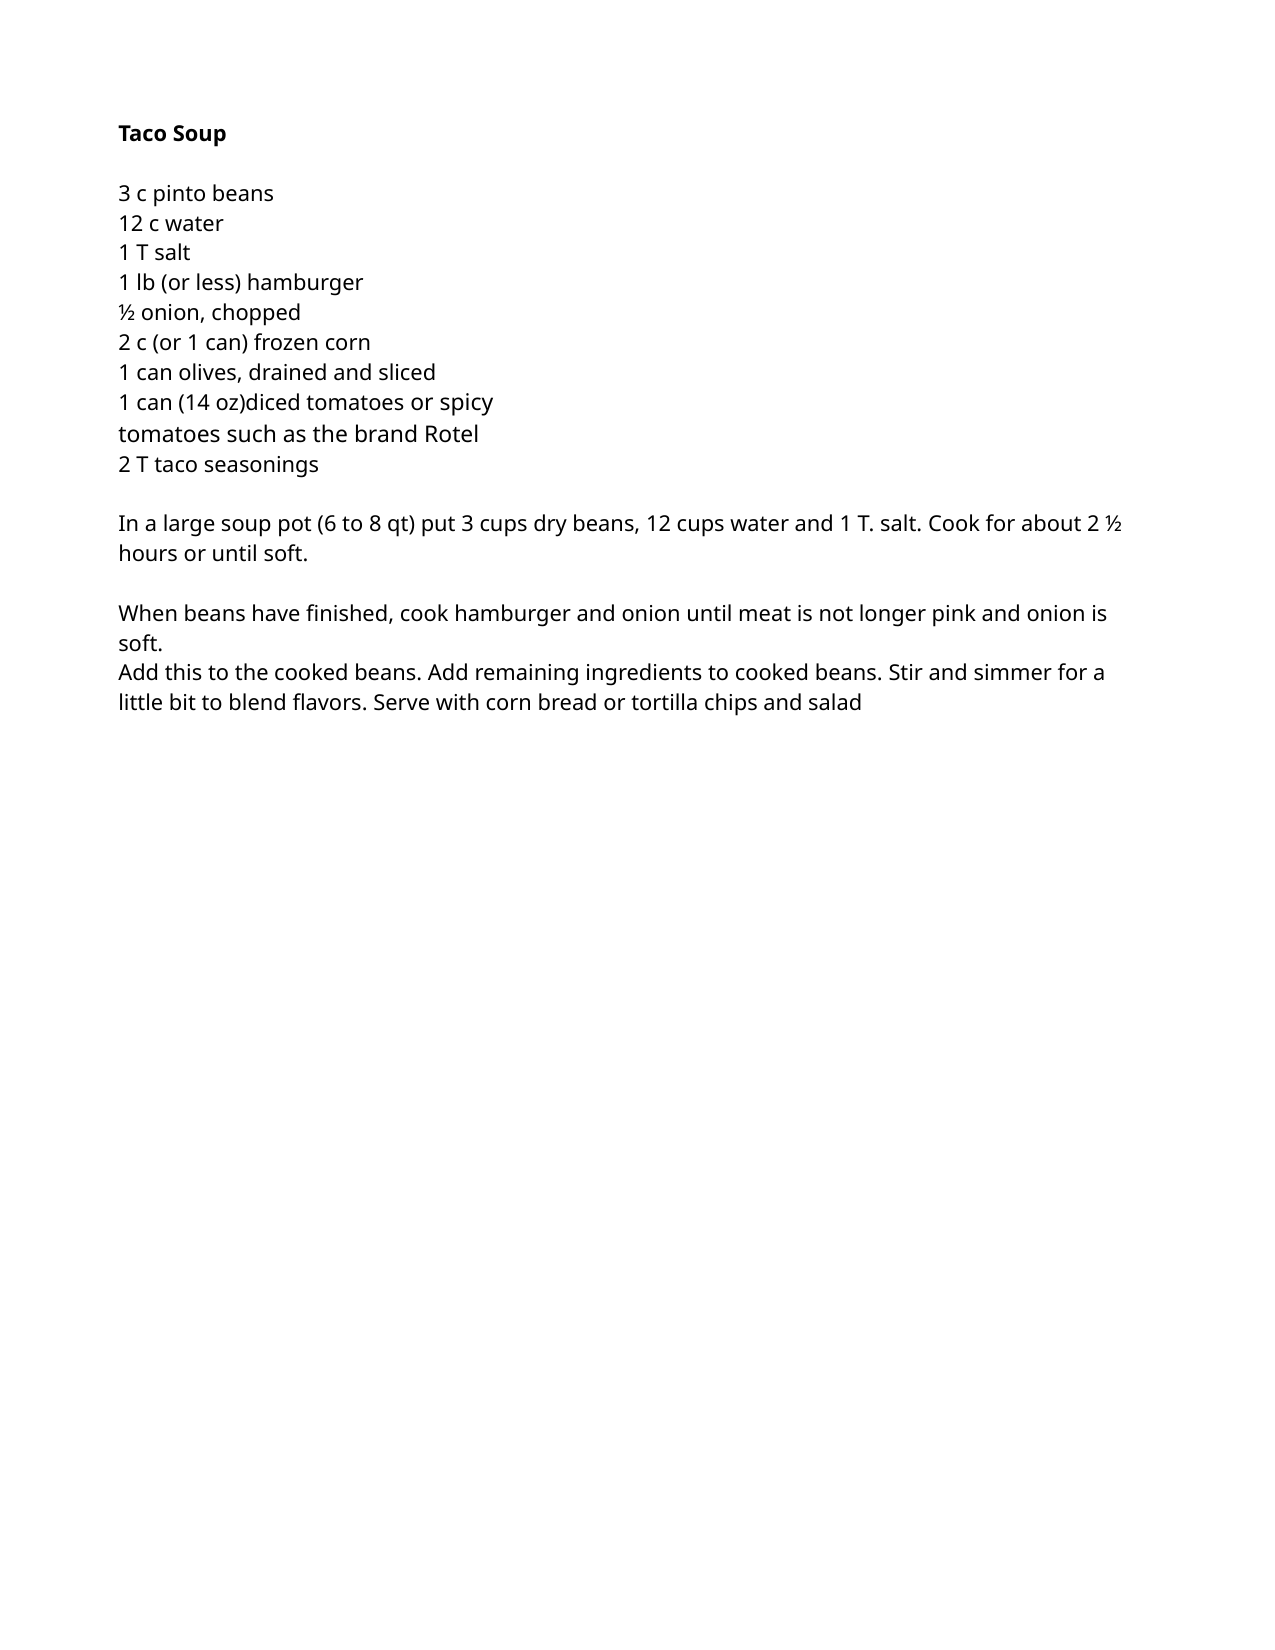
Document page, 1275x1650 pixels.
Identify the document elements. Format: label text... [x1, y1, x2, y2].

text 12 c water [118, 207, 1157, 237]
text 2 c (or 1 can) frozen corn [118, 327, 1157, 356]
text little bit to blend flavors. Serve with corn bread or tortilla chips and salad [118, 687, 1157, 717]
text 1 lb (or less) hamburger [118, 267, 1157, 297]
text ½ onion, chopped [118, 297, 1157, 327]
text Taco Soup [118, 118, 1157, 148]
text 1 can olives, drained and sliced [118, 356, 1157, 386]
text tomatoes such as the brand Rotel [118, 417, 1157, 449]
text Add this to the cooked beans. Add remaining ingredients to cooked beans. Stir and simmer for a [118, 657, 1157, 687]
text 3 c pinto beans [118, 178, 1157, 207]
text 2 T taco seasonings [118, 449, 1157, 478]
text When beans have finished, cook hamburger and onion until meat is not longer pink and onion is soft. [118, 598, 1157, 657]
text In a large soup pot (6 to 8 qt) put 3 cups dry beans, 12 cups water and 1 T. salt. Cook for about 2 ½ [118, 508, 1157, 538]
text 1 can (14 oz)diced tomatoes or spicy [118, 386, 1157, 417]
text hours or until soft. [118, 538, 1157, 568]
text 1 T salt [118, 237, 1157, 267]
